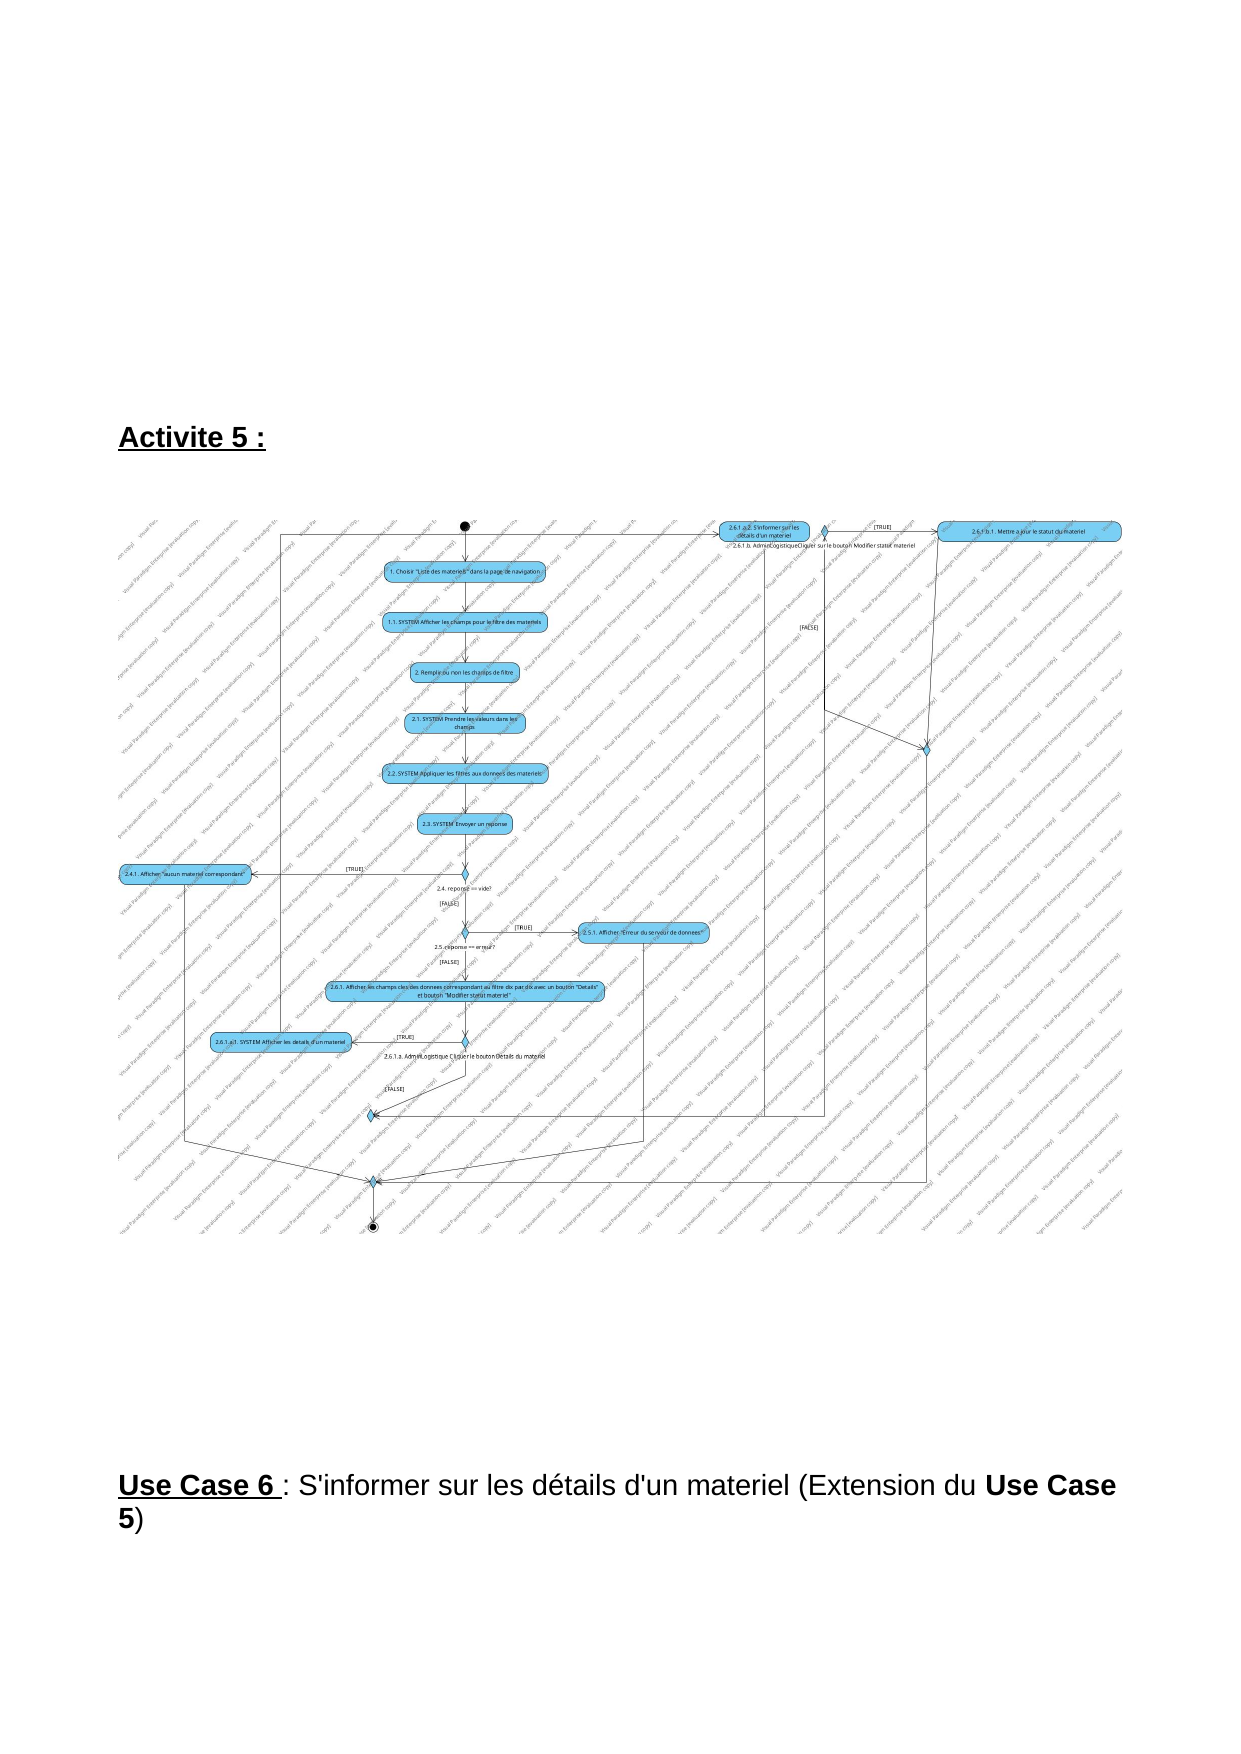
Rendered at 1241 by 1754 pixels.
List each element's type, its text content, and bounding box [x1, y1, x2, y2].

text Activite 5 : [118, 420, 1122, 453]
picture [118, 520, 1123, 1234]
text Use Case 6 : S'informer sur les détails d'un materiel (Extension du Use Case 5) [118, 1468, 1122, 1535]
